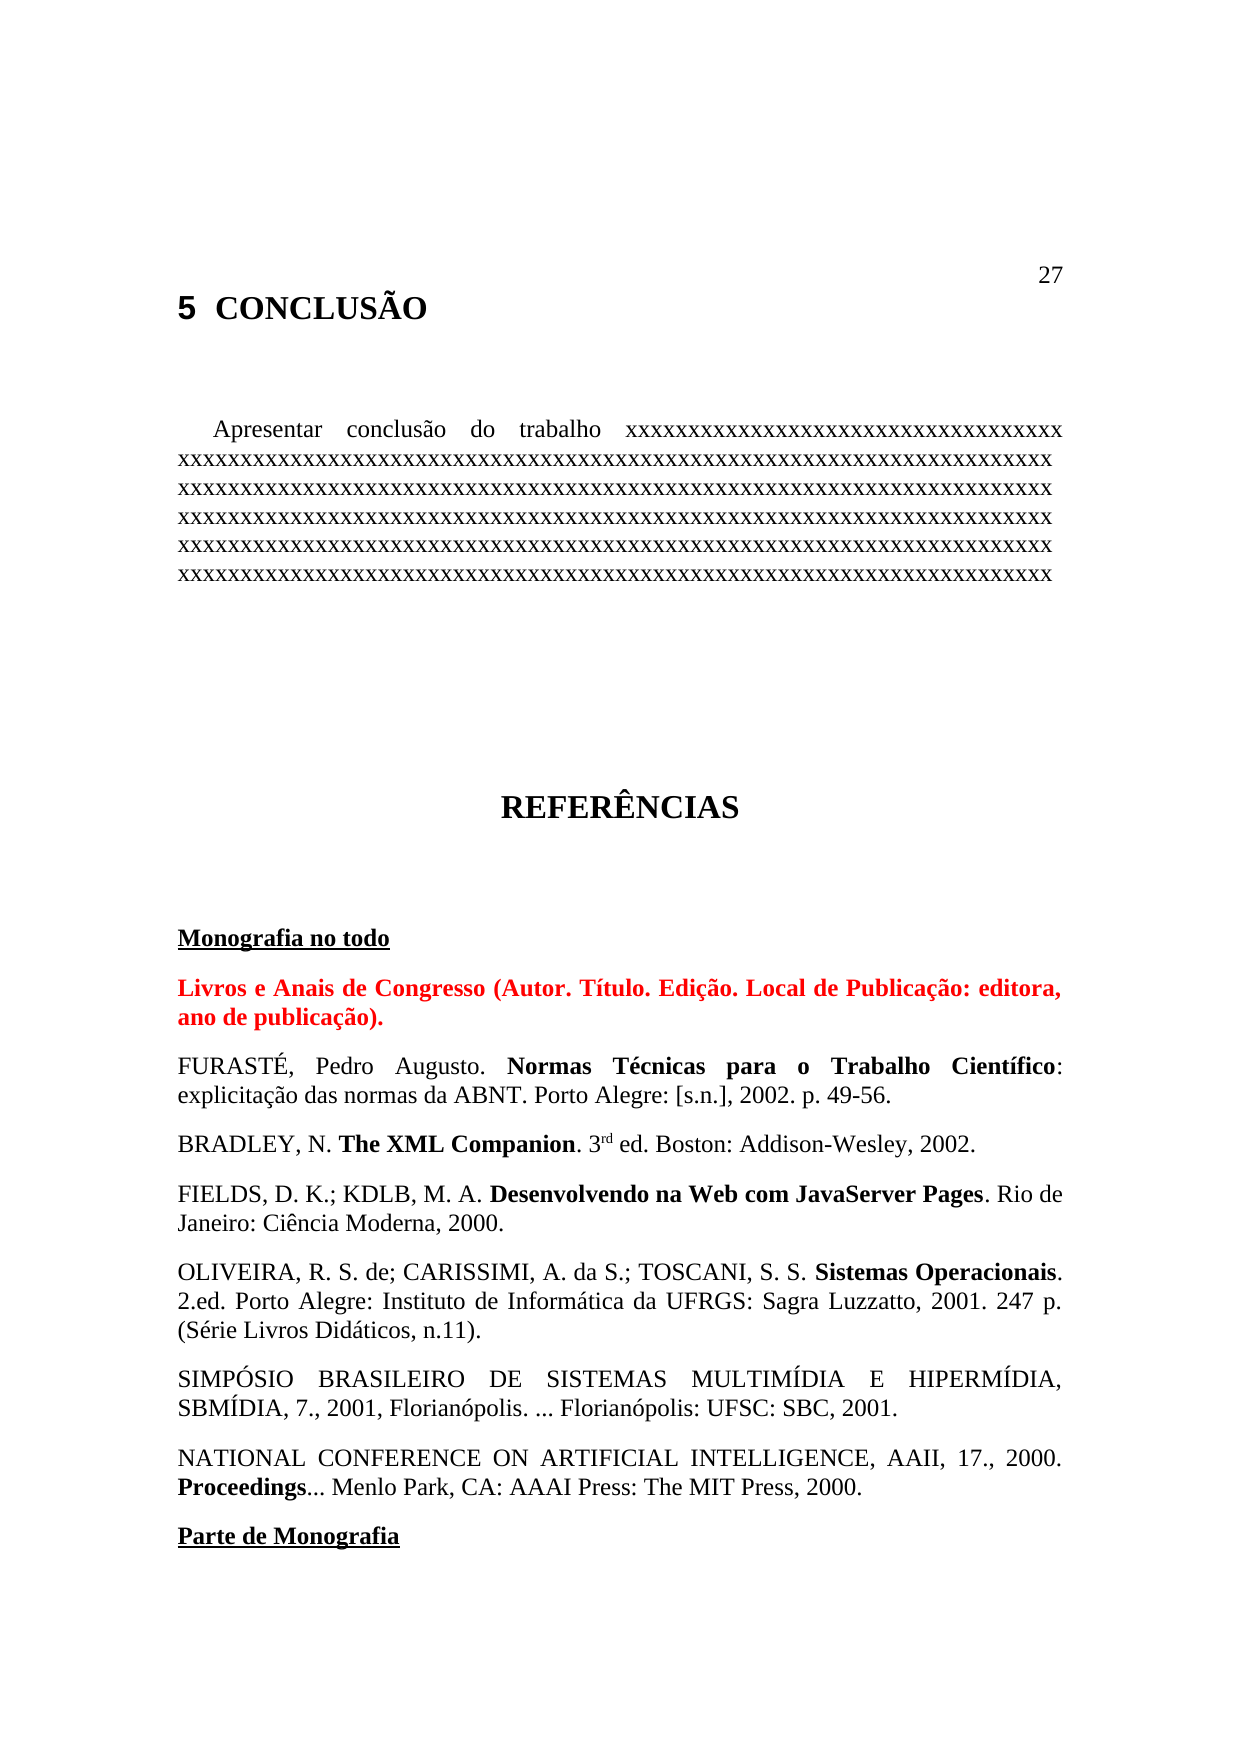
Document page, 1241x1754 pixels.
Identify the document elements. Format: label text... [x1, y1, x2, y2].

text FIELDS, D. K.; KDLB, M. A. Desenvolvendo na Web com JavaServer Pages. Rio de Janeiro: Ciência Moderna, 2000. [177, 1179, 1063, 1237]
text BRADLEY, N. The XML Companion. 3rd ed. Boston: Addison-Wesley, 2002. [177, 1129, 1063, 1158]
text OLIVEIRA, R. S. de; CARISSIMI, A. da S.; TOSCANI, S. S. Sistemas Operacionais. 2.ed. Porto Alegre: Instituto de Informática da UFRGS: Sagra Luzzatto, 2001. 247 p. (Série Livros Didáticos, n.11). [177, 1257, 1063, 1344]
text FURASTÉ, Pedro Augusto. Normas Técnicas para o Trabalho Científico: explicitação das normas da ABNT. Porto Alegre: [s.n.], 2002. p. 49-56. [177, 1051, 1063, 1109]
text NATIONAL CONFERENCE ON ARTIFICIAL INTELLIGENCE, AAII, 17., 2000. Proceedings... Menlo Park, CA: AAAI Press: The MIT Press, 2000. [177, 1443, 1063, 1500]
text SIMPÓSIO BRASILEIRO DE SISTEMAS MULTIMÍDIA E HIPERMÍDIA, SBMÍDIA, 7., 2001, Florianópolis. ... Florianópolis: UFSC: SBC, 2001. [177, 1364, 1063, 1422]
text Parte de Monografia [177, 1521, 1063, 1550]
subtitle CONCLUSÃO [177, 288, 1063, 327]
text Livros e Anais de Congresso (Autor. Título. Edição. Local de Publicação: editora, ano de publicação). [177, 973, 1063, 1030]
subtitle referências [177, 787, 1063, 825]
text Apresentar conclusão do trabalho xxxxxxxxxxxxxxxxxxxxxxxxxxxxxxxxxxx xxxxxxxxxxxxxxxxxxxxxxxxxxxxxxxxxxxxxxxxxxxxxxxxxxxxxxxxxxxxxxxxxxxxxx xxxxxxxxxxxxxxxxxxxxxxxxxxxxxxxxxxxxxxxxxxxxxxxxxxxxxxxxxxxxxxxxxxxxxxxxxxxxxxxxxxxxxxxxxxxxxxxxxxxxxxxxxxxxxxxxxxxxxxxxxxxxxxxxxxxxxxxxxxxxxxxxxxxxxxxxxxxxxxxxxxxxxxxxxxxxxxxxxxxxxxxxxxxxxxxxxxxxxxxxxxxxxxxxxxxxxxxxxxxxxxxxxxxxxxxxxxxxxxxxxxxxxxxxxxxxxxxxxxxxxxxxxxxxxxxxxxxxxxxx [177, 414, 1063, 587]
text Monografia no todo [177, 923, 1063, 952]
